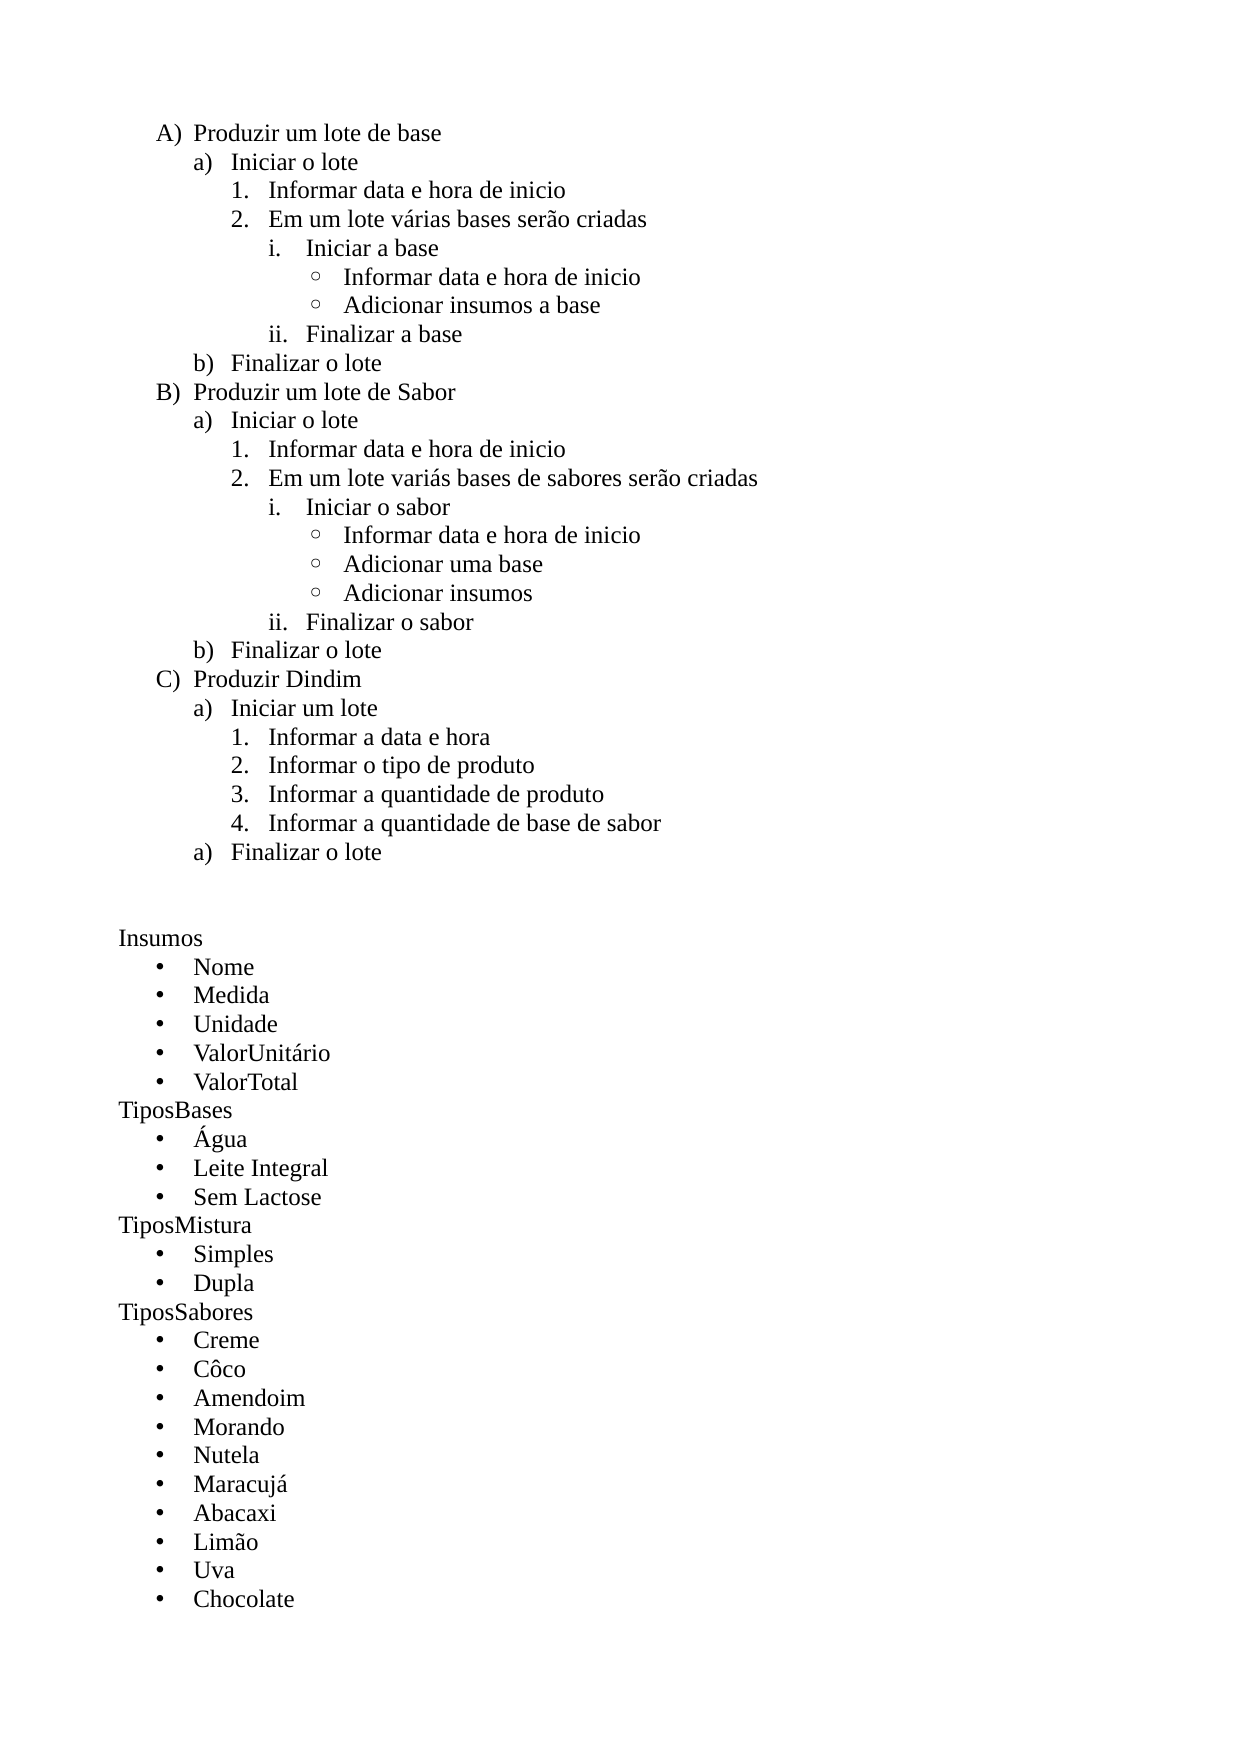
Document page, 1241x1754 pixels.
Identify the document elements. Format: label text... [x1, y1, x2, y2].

list ValorUnitário [156, 1038, 1122, 1067]
text TiposBases [118, 1096, 1122, 1124]
text TiposSabores [118, 1297, 1122, 1326]
text Insumos [118, 923, 1122, 952]
list Morando [156, 1412, 1122, 1441]
list Finalizar o sabor [268, 607, 1122, 636]
list Leite Integral [156, 1153, 1122, 1182]
list Côco [156, 1354, 1122, 1383]
list Simples [156, 1239, 1122, 1268]
list Informar data e hora de inicio [306, 262, 1122, 291]
list Nutela [156, 1441, 1122, 1469]
list Informar a quantidade de produto [231, 779, 1122, 808]
text TiposMistura [118, 1211, 1122, 1239]
list Iniciar um lote [193, 693, 1122, 722]
list Informar data e hora de inicio [306, 521, 1122, 549]
list Amendoim [156, 1383, 1122, 1412]
list ValorTotal [156, 1067, 1122, 1096]
list Adicionar insumos a base [306, 291, 1122, 319]
list Informar data e hora de inicio [231, 176, 1122, 204]
list Informar a data e hora [231, 722, 1122, 751]
list Produzir um lote de Sabor [156, 377, 1122, 406]
list Informar o tipo de produto [231, 751, 1122, 779]
list Iniciar a base [268, 233, 1122, 262]
list Medida [156, 981, 1122, 1009]
list Em um lote várias bases serão criadas [231, 204, 1122, 233]
list Creme [156, 1326, 1122, 1354]
list Iniciar o sabor [268, 492, 1122, 521]
list Nome [156, 952, 1122, 981]
list Finalizar o lote [193, 837, 1122, 866]
list Iniciar o lote [193, 147, 1122, 176]
list Água [156, 1124, 1122, 1153]
list Finalizar o lote [193, 636, 1122, 664]
list Limão [156, 1527, 1122, 1556]
list Maracujá [156, 1469, 1122, 1498]
list Produzir um lote de base [156, 118, 1122, 147]
list Produzir Dindim [156, 664, 1122, 693]
list Informar a quantidade de base de sabor [231, 808, 1122, 837]
list Adicionar insumos [306, 578, 1122, 607]
list Iniciar o lote [193, 406, 1122, 434]
list Sem Lactose [156, 1182, 1122, 1211]
list Dupla [156, 1268, 1122, 1297]
list Chocolate [156, 1584, 1122, 1613]
list Em um lote variás bases de sabores serão criadas [231, 463, 1122, 492]
list Finalizar a base [268, 319, 1122, 348]
list Abacaxi [156, 1498, 1122, 1527]
list Finalizar o lote [193, 348, 1122, 377]
list Unidade [156, 1009, 1122, 1038]
list Adicionar uma base [306, 549, 1122, 578]
list Informar data e hora de inicio [231, 434, 1122, 463]
list Uva [156, 1556, 1122, 1584]
